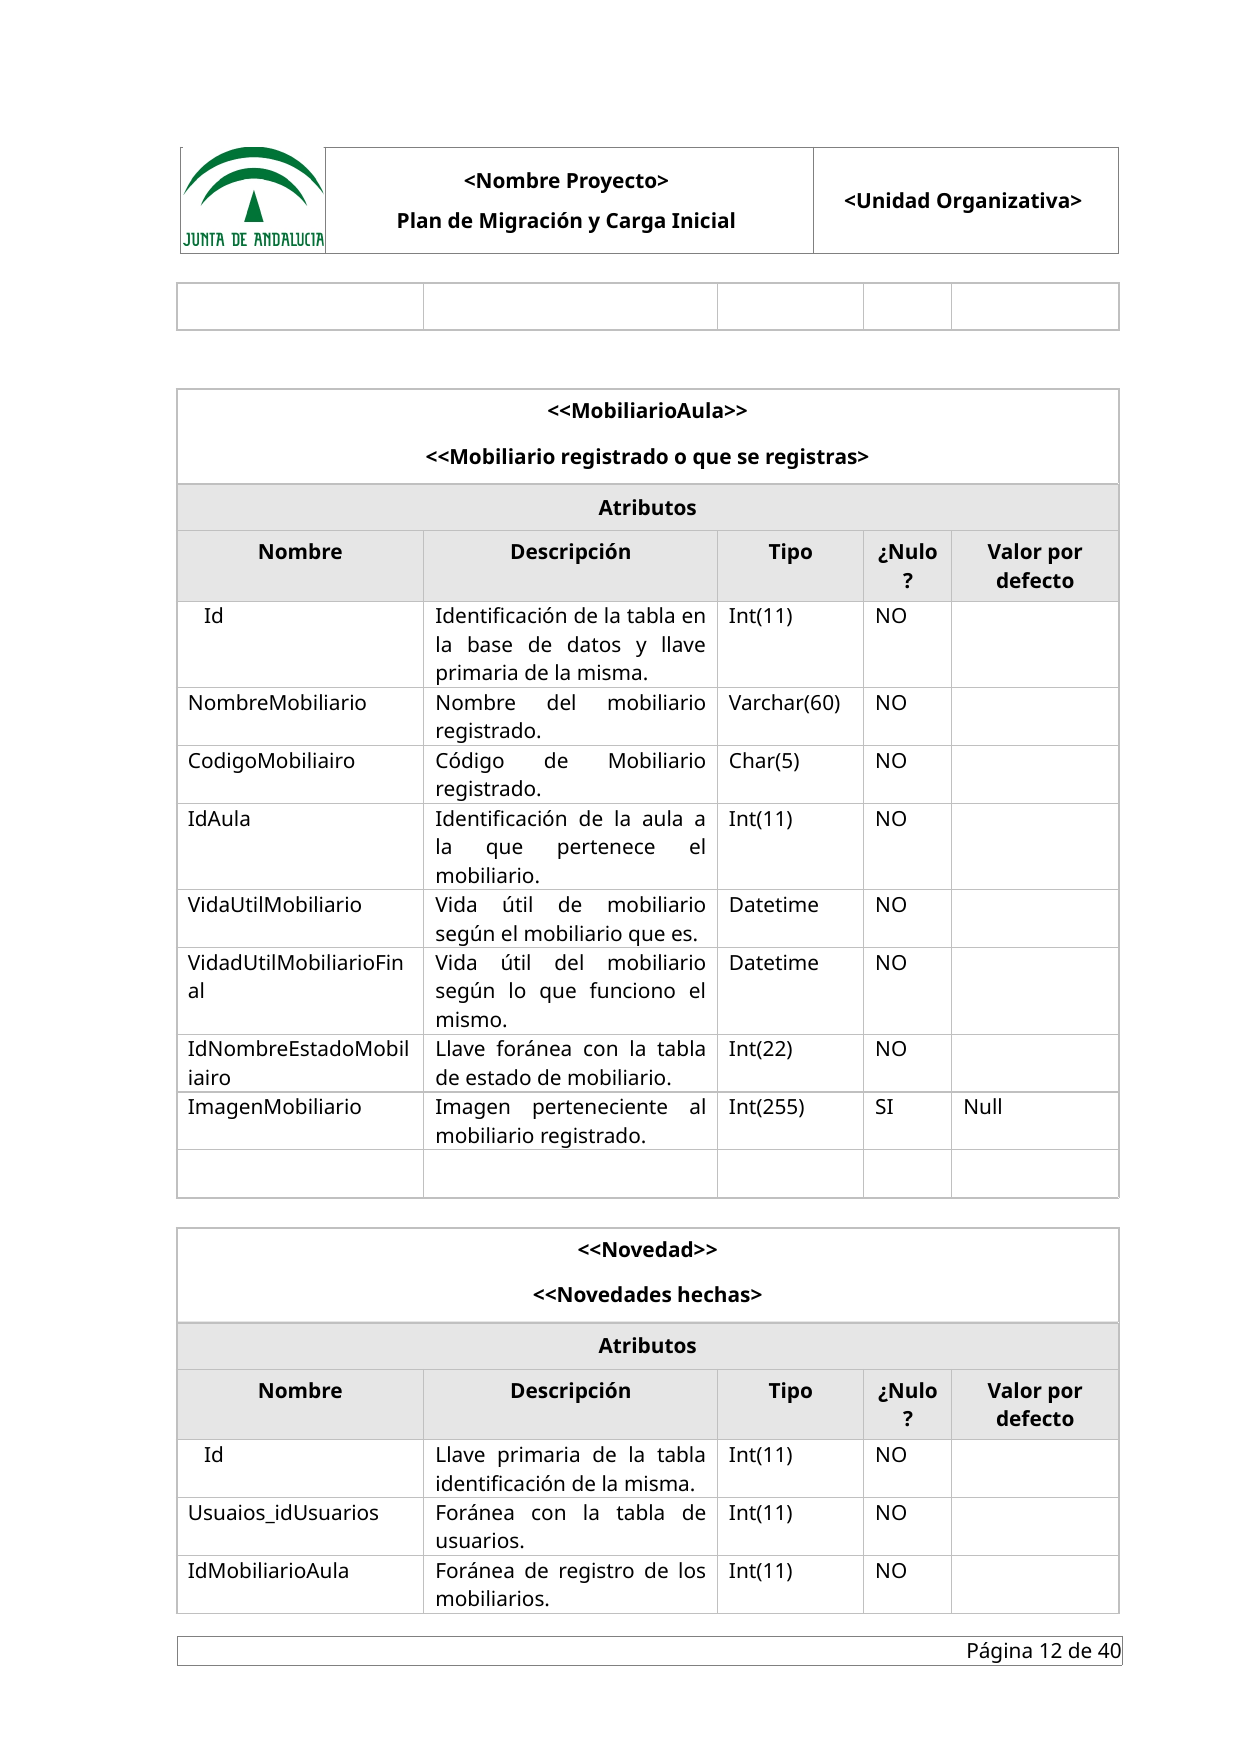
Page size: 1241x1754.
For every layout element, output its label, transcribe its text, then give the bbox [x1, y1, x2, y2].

table_cell Valor por defecto [952, 1370, 1118, 1439]
table_cell [718, 284, 863, 329]
table_cell NO [864, 688, 951, 745]
table_cell SI [864, 1093, 951, 1149]
table_cell IdAula [178, 804, 423, 889]
table_cell Int(11) [718, 602, 863, 687]
table_cell Int(22) [718, 1035, 863, 1091]
table_cell Descripción [424, 1370, 717, 1439]
table_cell NO [864, 890, 951, 947]
table_cell <<Mobiliario registrado o que se registras> [178, 436, 1118, 483]
table_cell NO [864, 1498, 951, 1555]
table_cell [952, 688, 1118, 745]
table_cell Imagen perteneciente al mobiliario registrado. [424, 1093, 717, 1149]
table_cell [952, 746, 1118, 803]
table_cell Null [952, 1093, 1118, 1149]
table_cell Char(5) [718, 746, 863, 803]
table_cell [424, 284, 717, 329]
table_cell Código de Mobiliario registrado. [424, 746, 717, 803]
table_cell ¿Nulo? [864, 531, 951, 601]
table_cell <<Novedades hechas> [178, 1274, 1118, 1321]
table_cell Nombre [178, 531, 423, 601]
table_cell NO [864, 1556, 951, 1613]
table_cell Atributos [178, 485, 1118, 530]
table_cell Foránea de registro de los mobiliarios. [424, 1556, 717, 1613]
table_cell Id [178, 602, 423, 687]
table_cell Int(255) [718, 1093, 863, 1149]
table_cell [424, 1150, 717, 1197]
table_cell Int(11) [718, 804, 863, 889]
table_cell [952, 1440, 1118, 1497]
table_cell [952, 890, 1118, 947]
table_cell NO [864, 746, 951, 803]
table_cell IdMobiliarioAula [178, 1556, 423, 1613]
table_cell [864, 1150, 951, 1197]
table_cell ¿Nulo? [864, 1370, 951, 1439]
table_cell [952, 1150, 1118, 1197]
table_cell [952, 1556, 1118, 1613]
table_header <<Novedad>> [178, 1229, 1118, 1274]
table_cell Llave primaria de la tabla identificación de la misma. [424, 1440, 717, 1497]
table_cell Int(11) [718, 1498, 863, 1555]
table_cell Tipo [718, 531, 863, 601]
table_cell Valor por defecto [952, 531, 1118, 601]
table_cell Int(11) [718, 1440, 863, 1497]
table_cell [952, 948, 1118, 1033]
table_cell NombreMobiliario [178, 688, 423, 745]
table_cell NO [864, 1440, 951, 1497]
table_cell [864, 284, 951, 329]
table_cell Varchar(60) [718, 688, 863, 745]
table_cell Usuaios_idUsuarios [178, 1498, 423, 1555]
table_cell ImagenMobiliario [178, 1093, 423, 1149]
table_cell Nombre [178, 1370, 423, 1439]
table_cell Nombre del mobiliario registrado. [424, 688, 717, 745]
table_cell IdNombreEstadoMobiliairo [178, 1035, 423, 1091]
table_cell Identificación de la tabla en la base de datos y llave primaria de la misma. [424, 602, 717, 687]
table_cell Foránea con la tabla de usuarios. [424, 1498, 717, 1555]
table_cell [952, 1035, 1118, 1091]
table_header <<MobiliarioAula>> [178, 390, 1118, 436]
table_cell [178, 284, 423, 329]
table_cell Descripción [424, 531, 717, 601]
table_cell VidadUtilMobiliarioFinal [178, 948, 423, 1033]
table_cell Datetime [718, 890, 863, 947]
table_cell NO [864, 948, 951, 1033]
table_cell Datetime [718, 948, 863, 1033]
table_cell Identificación de la aula a la que pertenece el mobiliario. [424, 804, 717, 889]
table_cell CodigoMobiliairo [178, 746, 423, 803]
table_cell Id [178, 1440, 423, 1497]
table_cell Vida útil del mobiliario según lo que funciono el mismo. [424, 948, 717, 1033]
table_cell [952, 1498, 1118, 1555]
table_cell [952, 284, 1118, 329]
table_cell VidaUtilMobiliario [178, 890, 423, 947]
table_cell Tipo [718, 1370, 863, 1439]
table_cell NO [864, 804, 951, 889]
table_cell [952, 602, 1118, 687]
table_cell Vida útil de mobiliario según el mobiliario que es. [424, 890, 717, 947]
table_cell Llave foránea con la tabla de estado de mobiliario. [424, 1035, 717, 1091]
table_cell [718, 1150, 863, 1197]
table_cell NO [864, 602, 951, 687]
table_cell [178, 1150, 423, 1197]
table_cell NO [864, 1035, 951, 1091]
table_cell Int(11) [718, 1556, 863, 1613]
table_cell [952, 804, 1118, 889]
table_cell Atributos [178, 1324, 1118, 1369]
